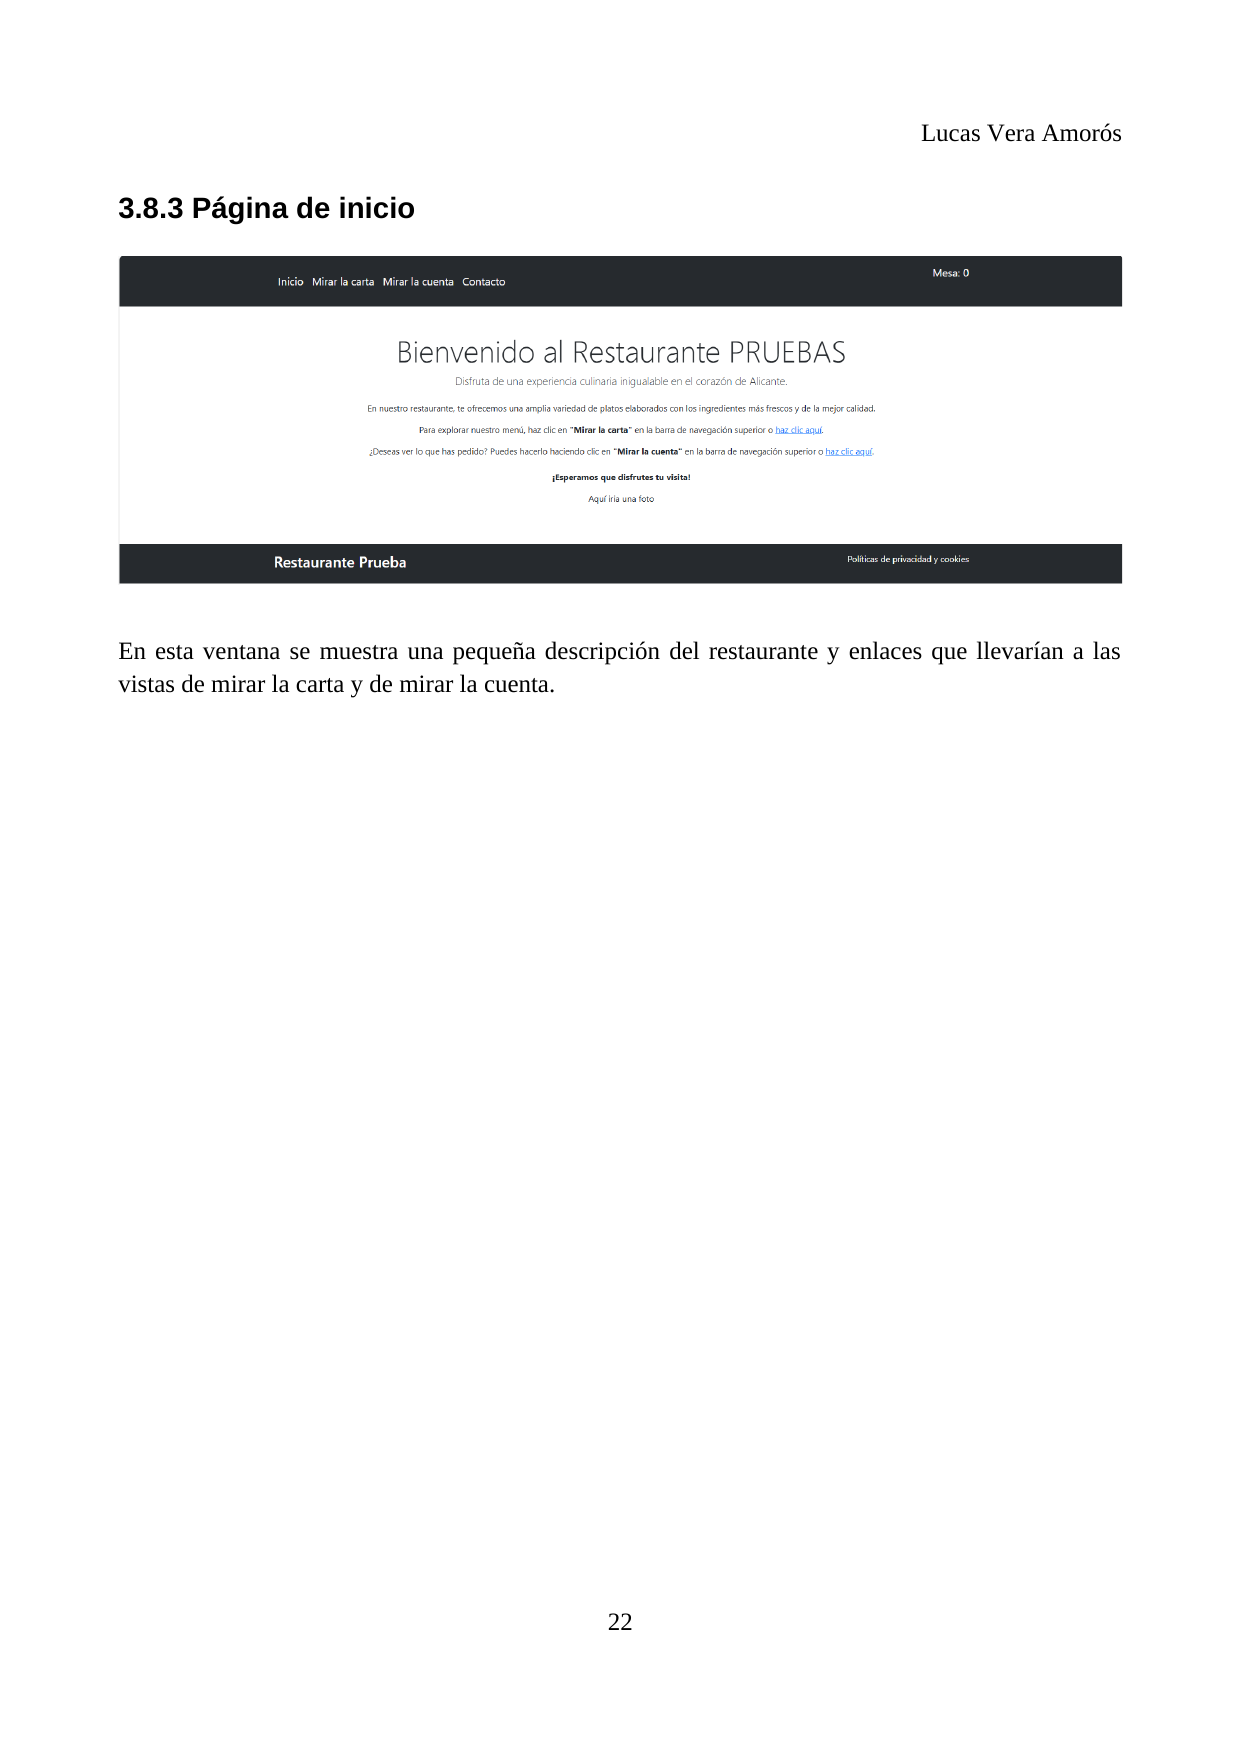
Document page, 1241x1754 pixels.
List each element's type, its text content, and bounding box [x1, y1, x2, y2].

text En esta ventana se muestra una pequeña descripción del restaurante y enlaces que llevarían a las vistas de mirar la carta y de mirar la cuenta. [118, 636, 1122, 698]
subtitle 3.8.3 Página de inicio [118, 191, 1122, 225]
picture [118, 256, 1123, 585]
